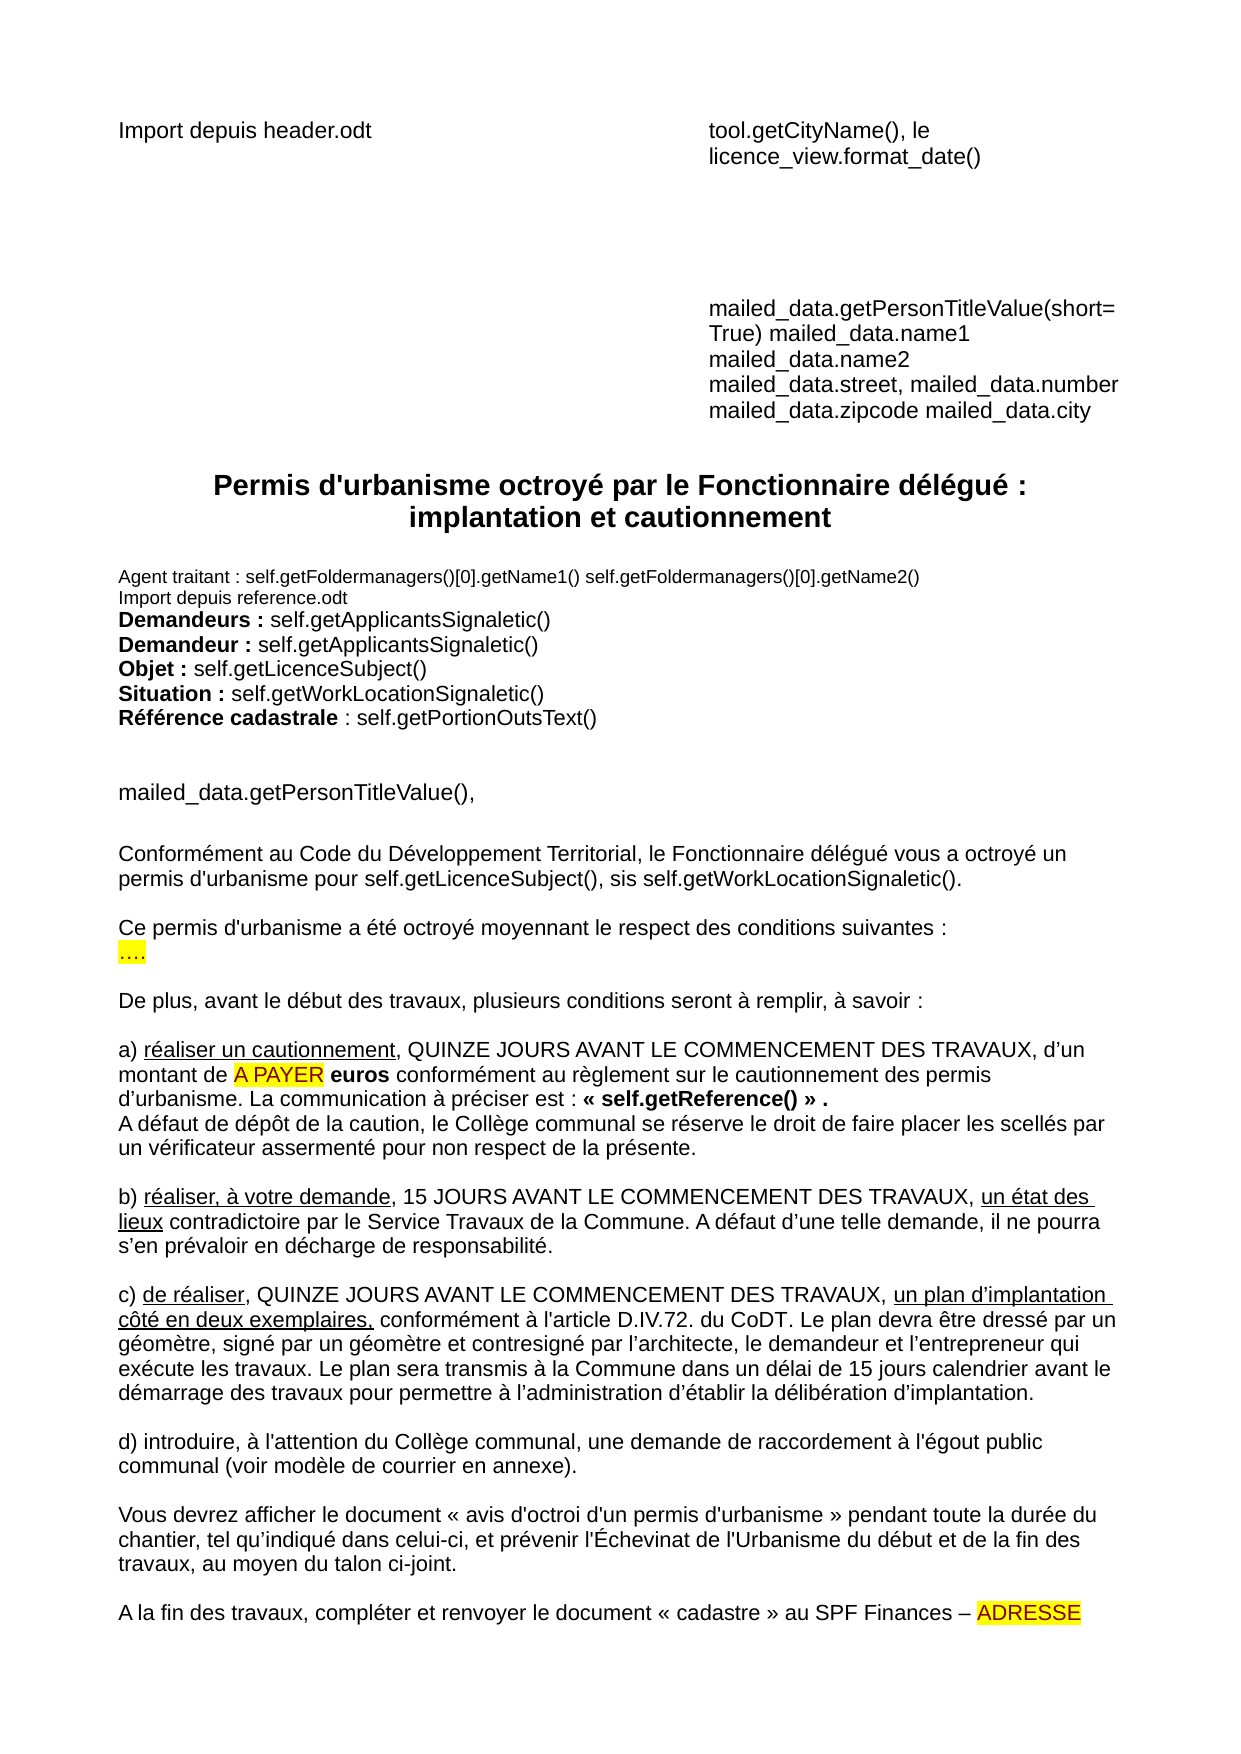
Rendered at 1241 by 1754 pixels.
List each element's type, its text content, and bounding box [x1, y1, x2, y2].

text Conformément au Code du Développement Territorial, le Fonctionnaire délégué vous a octroyé un permis d'urbanisme pour self.getLicenceSubject(), sis self.getWorkLocationSignaletic(). [118, 842, 1122, 891]
text Ce permis d'urbanisme a été octroyé moyennant le respect des conditions suivantes : …. [118, 916, 1122, 964]
text c) de réaliser, QUINZE JOURS AVANT LE COMMENCEMENT DES TRAVAUX, un plan d’implantation côté en deux exemplaires, conformément à l'article D.IV.72. du CoDT. Le plan devra être dressé par un géomètre, signé par un géomètre et contresigné par l’architecte, le demandeur et l’entrepreneur qui exécute les travaux. Le plan sera transmis à la Commune dans un délai de 15 jours calendrier avant le démarrage des travaux pour permettre à l’administration d’établir la délibération d’implantation. [118, 1283, 1122, 1405]
text Vous devrez afficher le document « avis d'octroi d'un permis d'urbanisme » pendant toute la durée du chantier, tel qu’indiqué dans celui-ci, et prévenir l'Échevinat de l'Urbanisme du début et de la fin des travaux, au moyen du talon ci-joint. [118, 1503, 1122, 1576]
table_header tool.getCityName(), le licence_view.format_date() mailed_data.getPersonTitleValue(short=True) mailed_data.name1 mailed_data.name2 mailed_data.street, mailed_data.number mailed_data.zipcode mailed_data.city [709, 118, 1123, 436]
table_header Import depuis header.odt [118, 118, 708, 436]
title Permis d'urbanisme octroyé par le Fonctionnaire délégué : [118, 468, 1122, 501]
text Import depuis reference.odt [118, 587, 1122, 608]
text De plus, avant le début des travaux, plusieurs conditions seront à remplir, à savoir : [118, 989, 1122, 1038]
text Référence cadastrale : self.getPortionOutsText() [118, 706, 1122, 731]
text Demandeurs : self.getApplicantsSignaletic() [118, 608, 1122, 633]
text Demandeur : self.getApplicantsSignaletic() [118, 633, 1122, 657]
text Objet : self.getLicenceSubject() [118, 657, 1122, 682]
text Agent traitant : self.getFoldermanagers()[0].getName1() self.getFoldermanagers()[0].getName2() [118, 566, 1122, 587]
text a) réaliser un cautionnement, QUINZE JOURS AVANT LE COMMENCEMENT DES TRAVAUX, d’un montant de A PAYER euros conformément au règlement sur le cautionnement des permis d’urbanisme. La communication à préciser est : « self.getReference() » . [118, 1038, 1122, 1111]
title implantation et cautionnement [118, 501, 1122, 534]
text mailed_data.getPersonTitleValue(), [118, 779, 1122, 805]
text d) introduire, à l'attention du Collège communal, une demande de raccordement à l'égout public communal (voir modèle de courrier en annexe). [118, 1429, 1122, 1478]
text Situation : self.getWorkLocationSignaletic() [118, 682, 1122, 706]
text b) réaliser, à votre demande, 15 JOURS AVANT LE COMMENCEMENT DES TRAVAUX, un état des lieux contradictoire par le Service Travaux de la Commune. A défaut d’une telle demande, il ne pourra s’en prévaloir en décharge de responsabilité. [118, 1185, 1122, 1258]
text A la fin des travaux, compléter et renvoyer le document « cadastre » au SPF Finances – ADRESSE [118, 1601, 1122, 1625]
text A défaut de dépôt de la caution, le Collège communal se réserve le droit de faire placer les scellés par un vérificateur assermenté pour non respect de la présente. [118, 1111, 1122, 1160]
